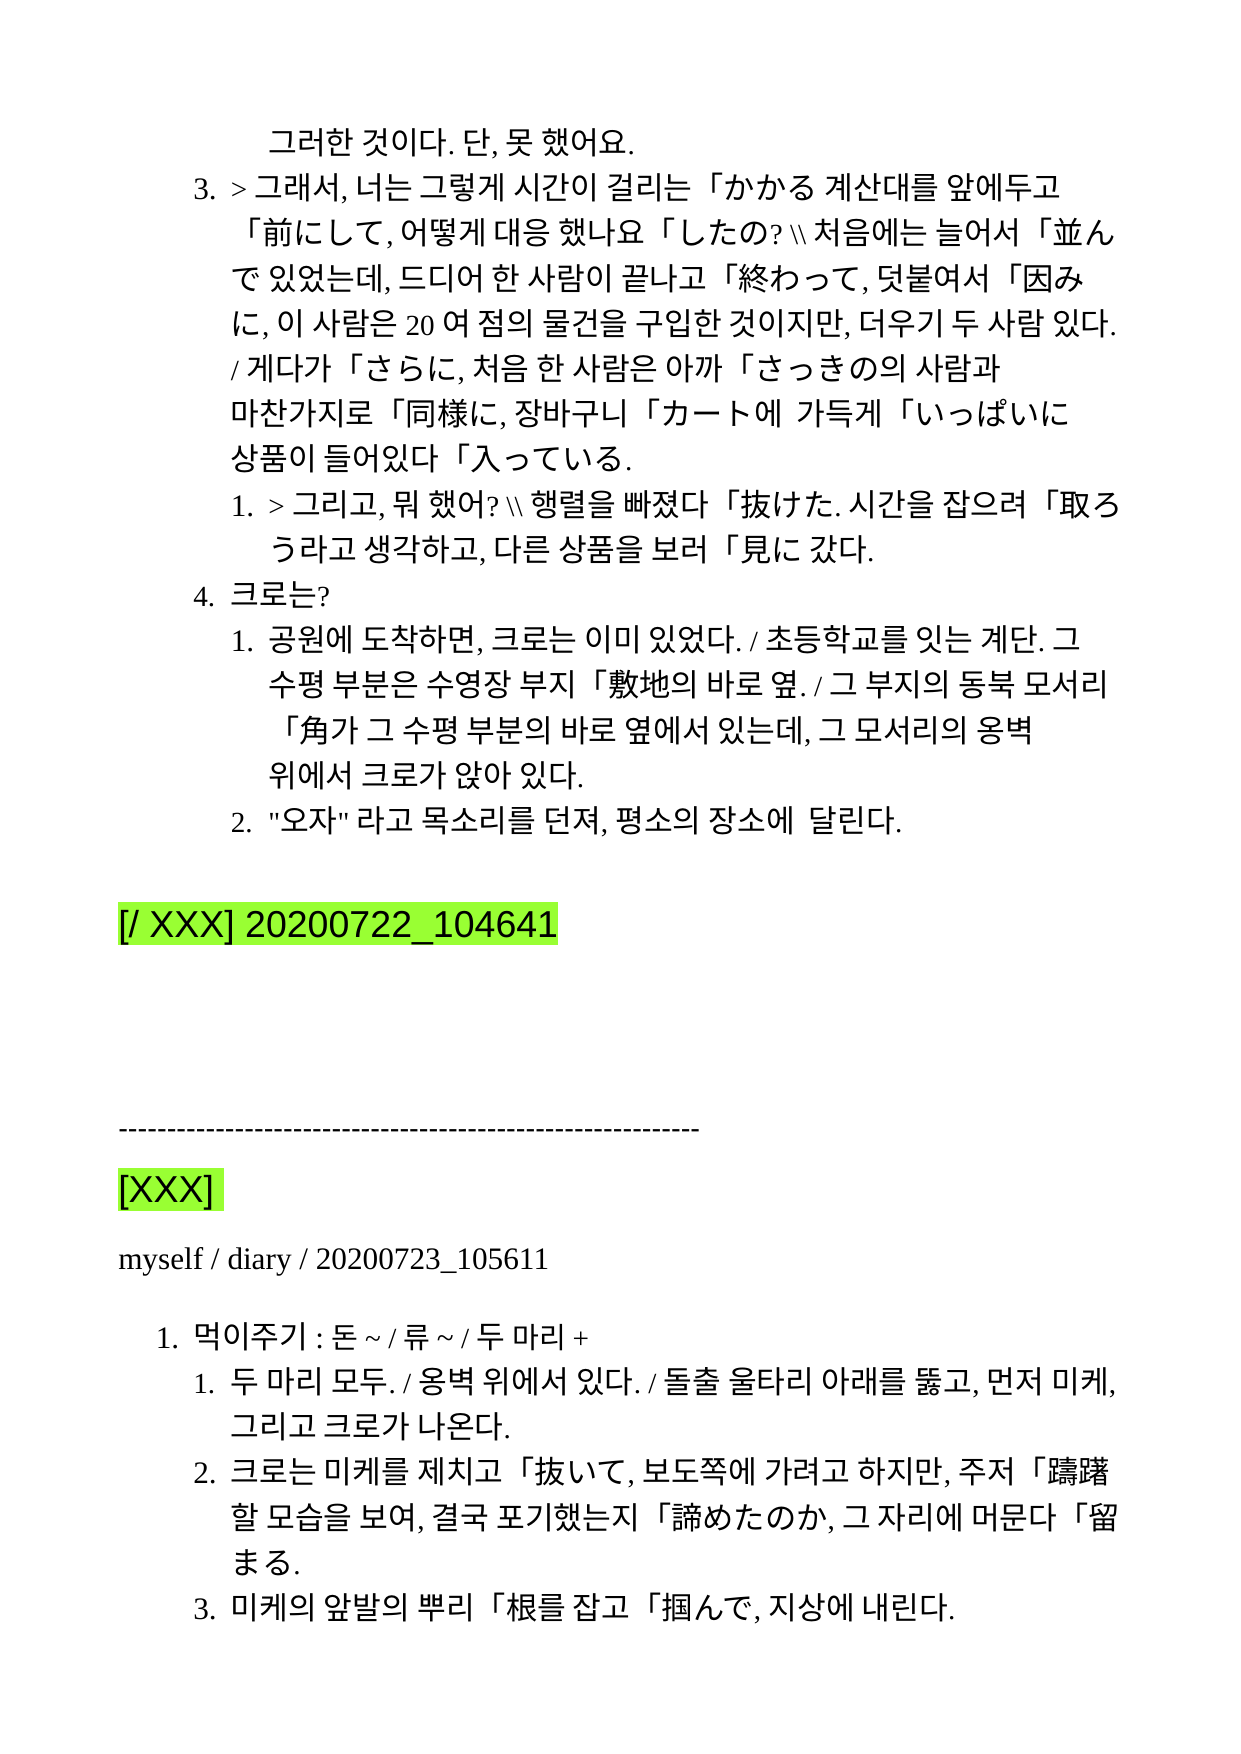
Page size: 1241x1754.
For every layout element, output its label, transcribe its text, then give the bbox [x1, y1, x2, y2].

list 먹이주기 : 돈 ~ / 류 ~ / 두 마리 + [156, 1312, 1122, 1357]
list > 그리고, 뭐 했어? \\ 행렬을 빠졌다「抜けた. 시간을 잡으려「取ろう라고 생각하고, 다른 상품을 보러「見に 갔다. [231, 480, 1122, 570]
list 크로는 미케를 제치고「抜いて, 보도쪽에 가려고 하지만, 주저「躊躇할 모습을 보여, 결국 포기했는지「諦めたのか, 그 자리에 머문다「留まる. [193, 1448, 1122, 1583]
list 그러한 것이다. 단, 못 했어요. [231, 118, 1122, 163]
list "오자" 라고 목소리를 던져, 평소의 장소에 달린다. [231, 796, 1122, 841]
list 두 마리 모두. / 옹벽 위에서 있다. / 돌출 울타리 아래를 뚫고, 먼저 미케, 그리고 크로가 나온다. [193, 1357, 1122, 1448]
list > 그래서, 너는 그렇게 시간이 걸리는「かかる 계산대를 앞에두고「前にして, 어떻게 대응 했나요「したの? \\ 처음에는 늘어서「並んで 있었는데, 드디어 한 사람이 끝나고「終わって, 덧붙여서「因みに, 이 사람은 20 여 점의 물건을 구입한 것이지만, 더우기 두 사람 있다. / 게다가「さらに, 처음 한 사람은 아까「さっきの의 사람과 마찬가지로「同様に, 장바구니「カート에 가득게「いっぱいに 상품이 들어있다「入っている. [193, 163, 1122, 480]
list 크로는? [193, 570, 1122, 615]
list 공원에 도착하면, 크로는 이미 있었다. / 초등학교를 잇는 계단. 그 수평 부분은 수영장 부지「敷地의 바로 옆. / 그 부지의 동북 모서리「角가 그 수평 부분의 바로 옆에서 있는데, 그 모서리의 옹벽 위에서 크로가 앉아 있다. [231, 615, 1122, 796]
text myself / diary / 20200723_105611 [118, 1240, 1122, 1276]
list 미케의 앞발의 뿌리「根를 잡고「掴んで, 지상에 내린다. [193, 1583, 1122, 1628]
text [/ XXX] 20200722_104641 [118, 902, 1122, 945]
text [XXX] [118, 1168, 1122, 1211]
text ------------------------------------------------------------ [118, 1111, 1122, 1145]
